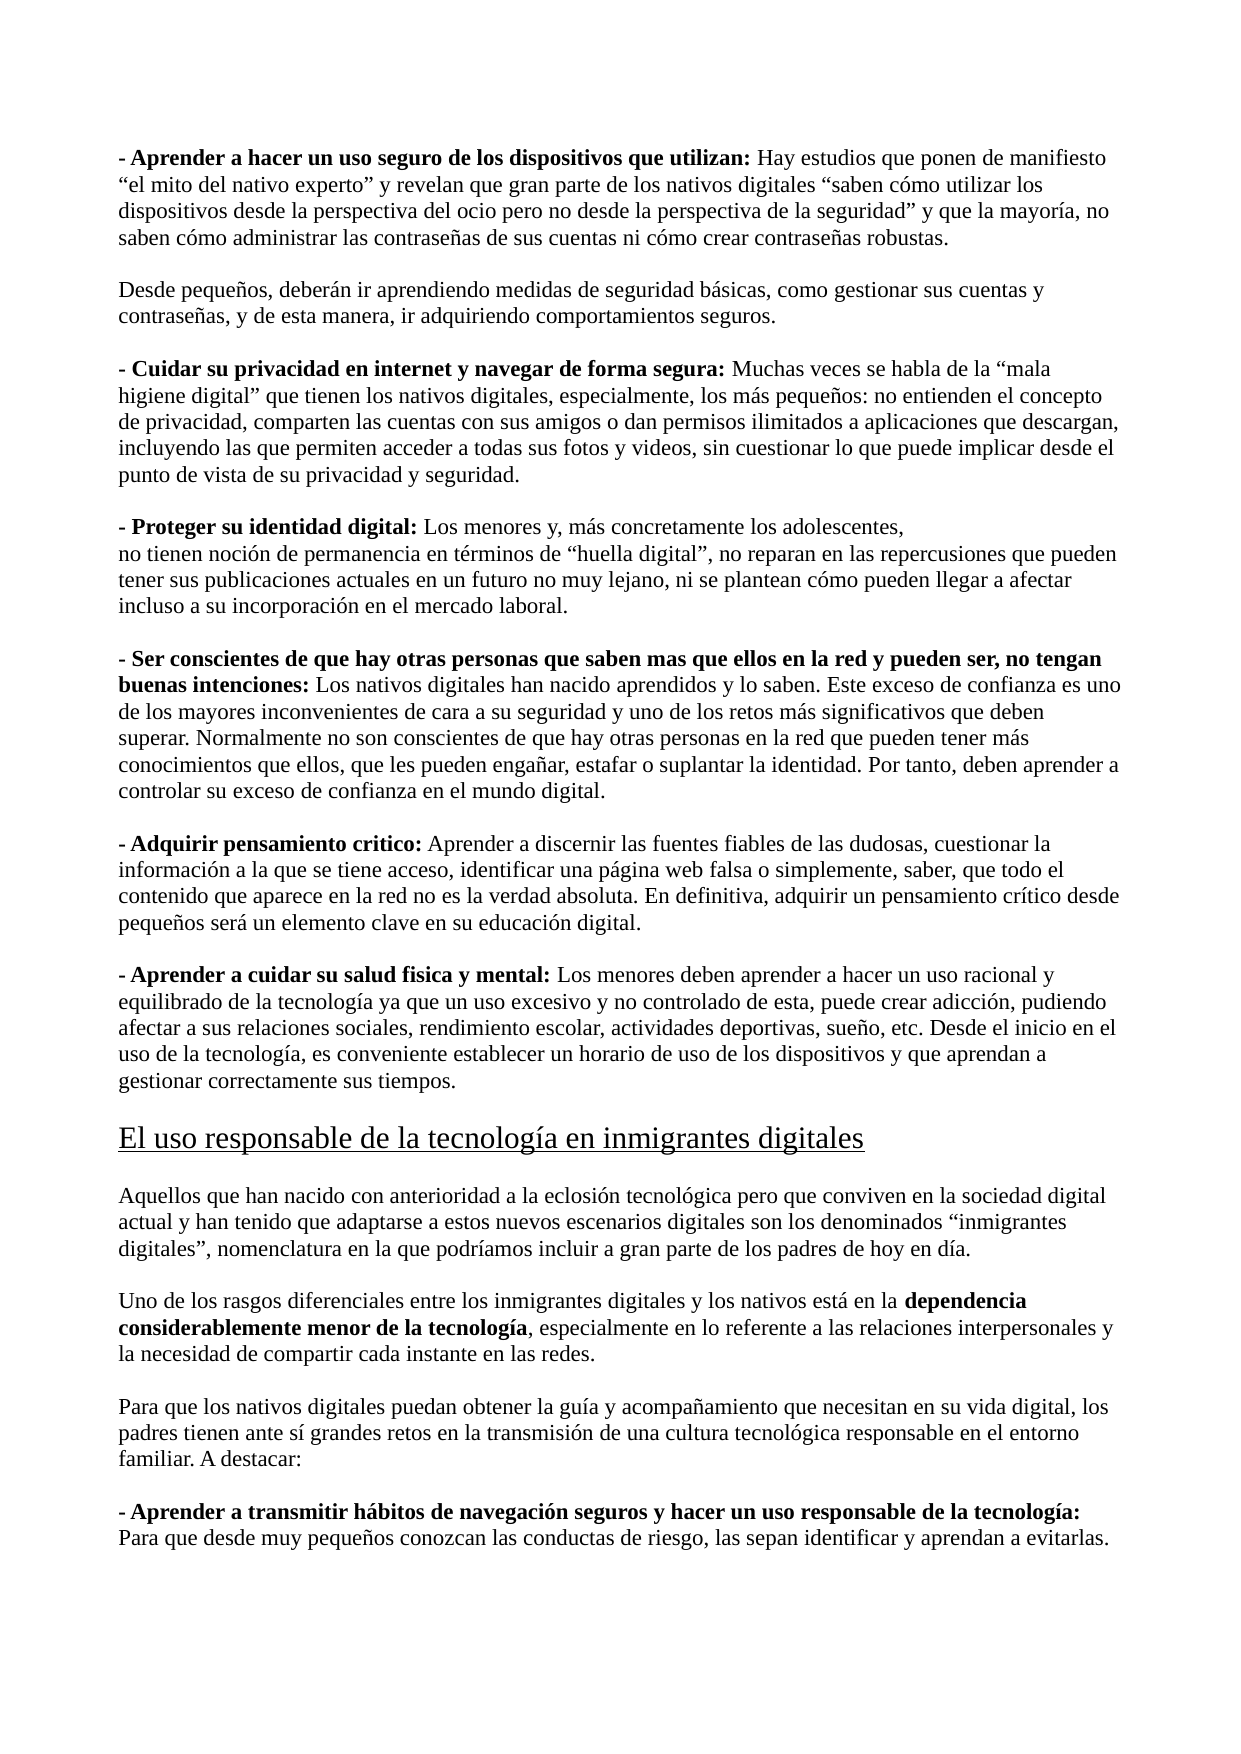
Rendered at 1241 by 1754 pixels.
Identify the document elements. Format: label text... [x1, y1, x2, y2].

text - Aprender a cuidar su salud fisica y mental: Los menores deben aprender a hacer un uso racional y equilibrado de la tecnología ya que un uso excesivo y no controlado de esta, puede crear adicción, pudiendo afectar a sus relaciones sociales, rendimiento escolar, actividades deportivas, sueño, etc. Desde el inicio en el uso de la tecnología, es conveniente establecer un horario de uso de los dispositivos y que aprendan a gestionar correctamente sus tiempos. [118, 961, 1122, 1093]
text - Aprender a hacer un uso seguro de los dispositivos que utilizan: Hay estudios que ponen de manifiesto “el mito del nativo experto” y revelan que gran parte de los nativos digitales “saben cómo utilizar los dispositivos desde la perspectiva del ocio pero no desde la perspectiva de la seguridad” y que la mayoría, no saben cómo administrar las contraseñas de sus cuentas ni cómo crear contraseñas robustas. [118, 144, 1122, 250]
text Desde pequeños, deberán ir aprendiendo medidas de seguridad básicas, como gestionar sus cuentas y contraseñas, y de esta manera, ir adquiriendo comportamientos seguros. [118, 276, 1122, 329]
text - Proteger su identidad digital: Los menores y, más concretamente los adolescentes, [118, 513, 1122, 540]
text Para que los nativos digitales puedan obtener la guía y acompañamiento que necesitan en su vida digital, los padres tienen ante sí grandes retos en la transmisión de una cultura tecnológica responsable en el entorno familiar. A destacar: [118, 1393, 1122, 1472]
text - Aprender a transmitir hábitos de navegación seguros y hacer un uso responsable de la tecnología: Para que desde muy pequeños conozcan las conductas de riesgo, las sepan identificar y aprendan a evitarlas. [118, 1498, 1122, 1551]
text - Ser conscientes de que hay otras personas que saben mas que ellos en la red y pueden ser, no tengan buenas intenciones: Los nativos digitales han nacido aprendidos y lo saben. Este exceso de confianza es uno de los mayores inconvenientes de cara a su seguridad y uno de los retos más significativos que deben superar. Normalmente no son conscientes de que hay otras personas en la red que pueden tener más conocimientos que ellos, que les pueden engañar, estafar o suplantar la identidad. Por tanto, deben aprender a controlar su exceso de confianza en el mundo digital. [118, 645, 1122, 803]
text - Cuidar su privacidad en internet y navegar de forma segura: Muchas veces se habla de la “mala higiene digital” que tienen los nativos digitales, especialmente, los más pequeños: no entienden el concepto de privacidad, comparten las cuentas con sus amigos o dan permisos ilimitados a aplicaciones que descargan, incluyendo las que permiten acceder a todas sus fotos y videos, sin cuestionar lo que puede implicar desde el punto de vista de su privacidad y seguridad. [118, 355, 1122, 487]
text El uso responsable de la tecnología en inmigrantes digitales [118, 1119, 1122, 1156]
text no tienen noción de permanencia en términos de “huella digital”, no reparan en las repercusiones que pueden tener sus publicaciones actuales en un futuro no muy lejano, ni se plantean cómo pueden llegar a afectar incluso a su incorporación en el mercado laboral. [118, 540, 1122, 619]
text - Adquirir pensamiento critico: Aprender a discernir las fuentes fiables de las dudosas, cuestionar la información a la que se tiene acceso, identificar una página web falsa o simplemente, saber, que todo el contenido que aparece en la red no es la verdad absoluta. En definitiva, adquirir un pensamiento crítico desde pequeños será un elemento clave en su educación digital. [118, 830, 1122, 935]
text Uno de los rasgos diferenciales entre los inmigrantes digitales y los nativos está en la dependencia considerablemente menor de la tecnología, especialmente en lo referente a las relaciones interpersonales y la necesidad de compartir cada instante en las redes. [118, 1287, 1122, 1366]
text Aquellos que han nacido con anterioridad a la eclosión tecnológica pero que conviven en la sociedad digital actual y han tenido que adaptarse a estos nuevos escenarios digitales son los denominados “inmigrantes digitales”, nomenclatura en la que podríamos incluir a gran parte de los padres de hoy en día. [118, 1182, 1122, 1261]
